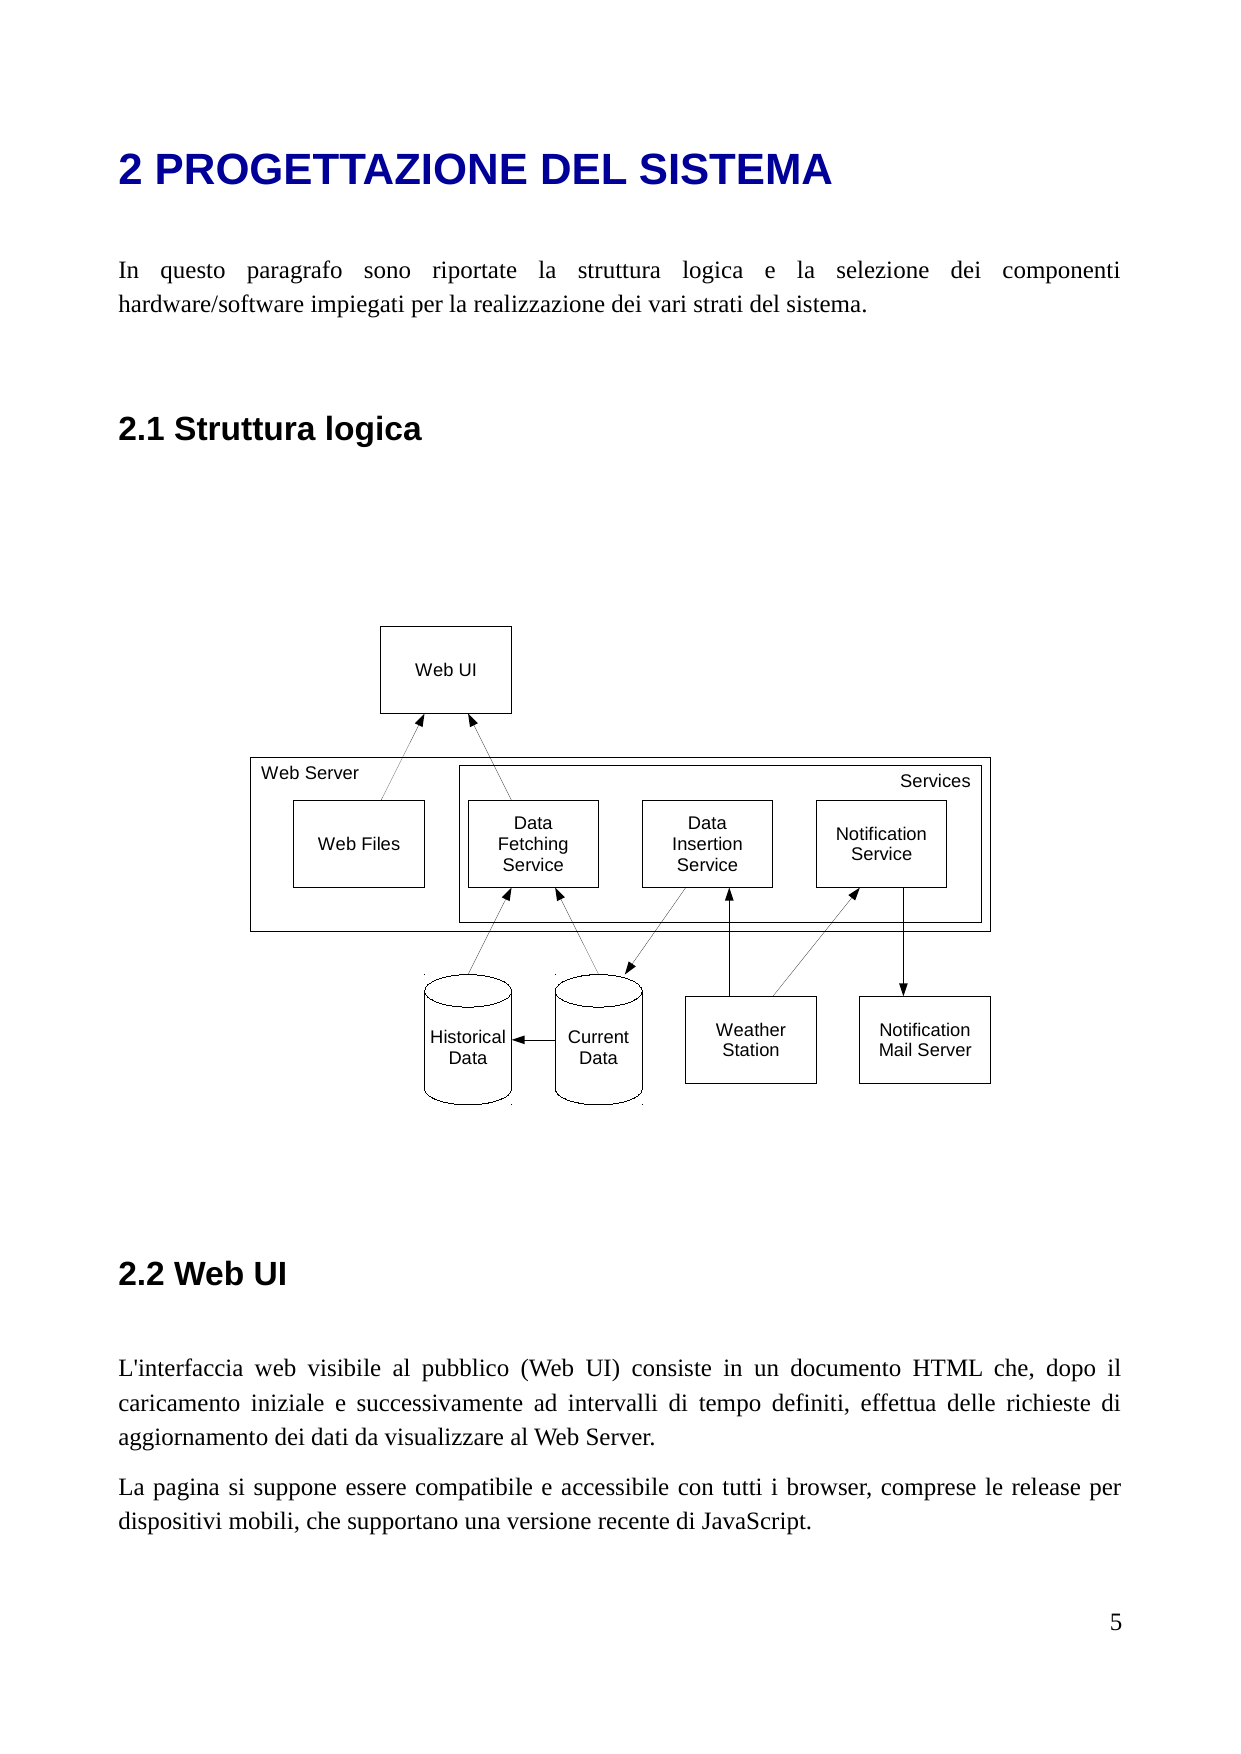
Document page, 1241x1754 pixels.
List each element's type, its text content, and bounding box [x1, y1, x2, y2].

text La pagina si suppone essere compatibile e accessibile con tutti i browser, comprese le release per dispositivi mobili, che supportano una versione recente di JavaScript. [118, 1472, 1122, 1535]
text L'interfaccia web visibile al pubblico (Web UI) consiste in un documento HTML che, dopo il caricamento iniziale e successivamente ad intervalli di tempo definiti, effettua delle richieste di aggiornamento dei dati da visualizzare al Web Server. [118, 1353, 1122, 1451]
text In questo paragrafo sono riportate la struttura logica e la selezione dei componenti hardware/software impiegati per la realizzazione dei vari strati del sistema. [118, 255, 1122, 318]
subtitle 2.2 Web UI [118, 1253, 1122, 1292]
subtitle 2.1 Struttura logica [118, 408, 1122, 447]
subtitle 2 Progettazione del sistema [118, 143, 1122, 193]
